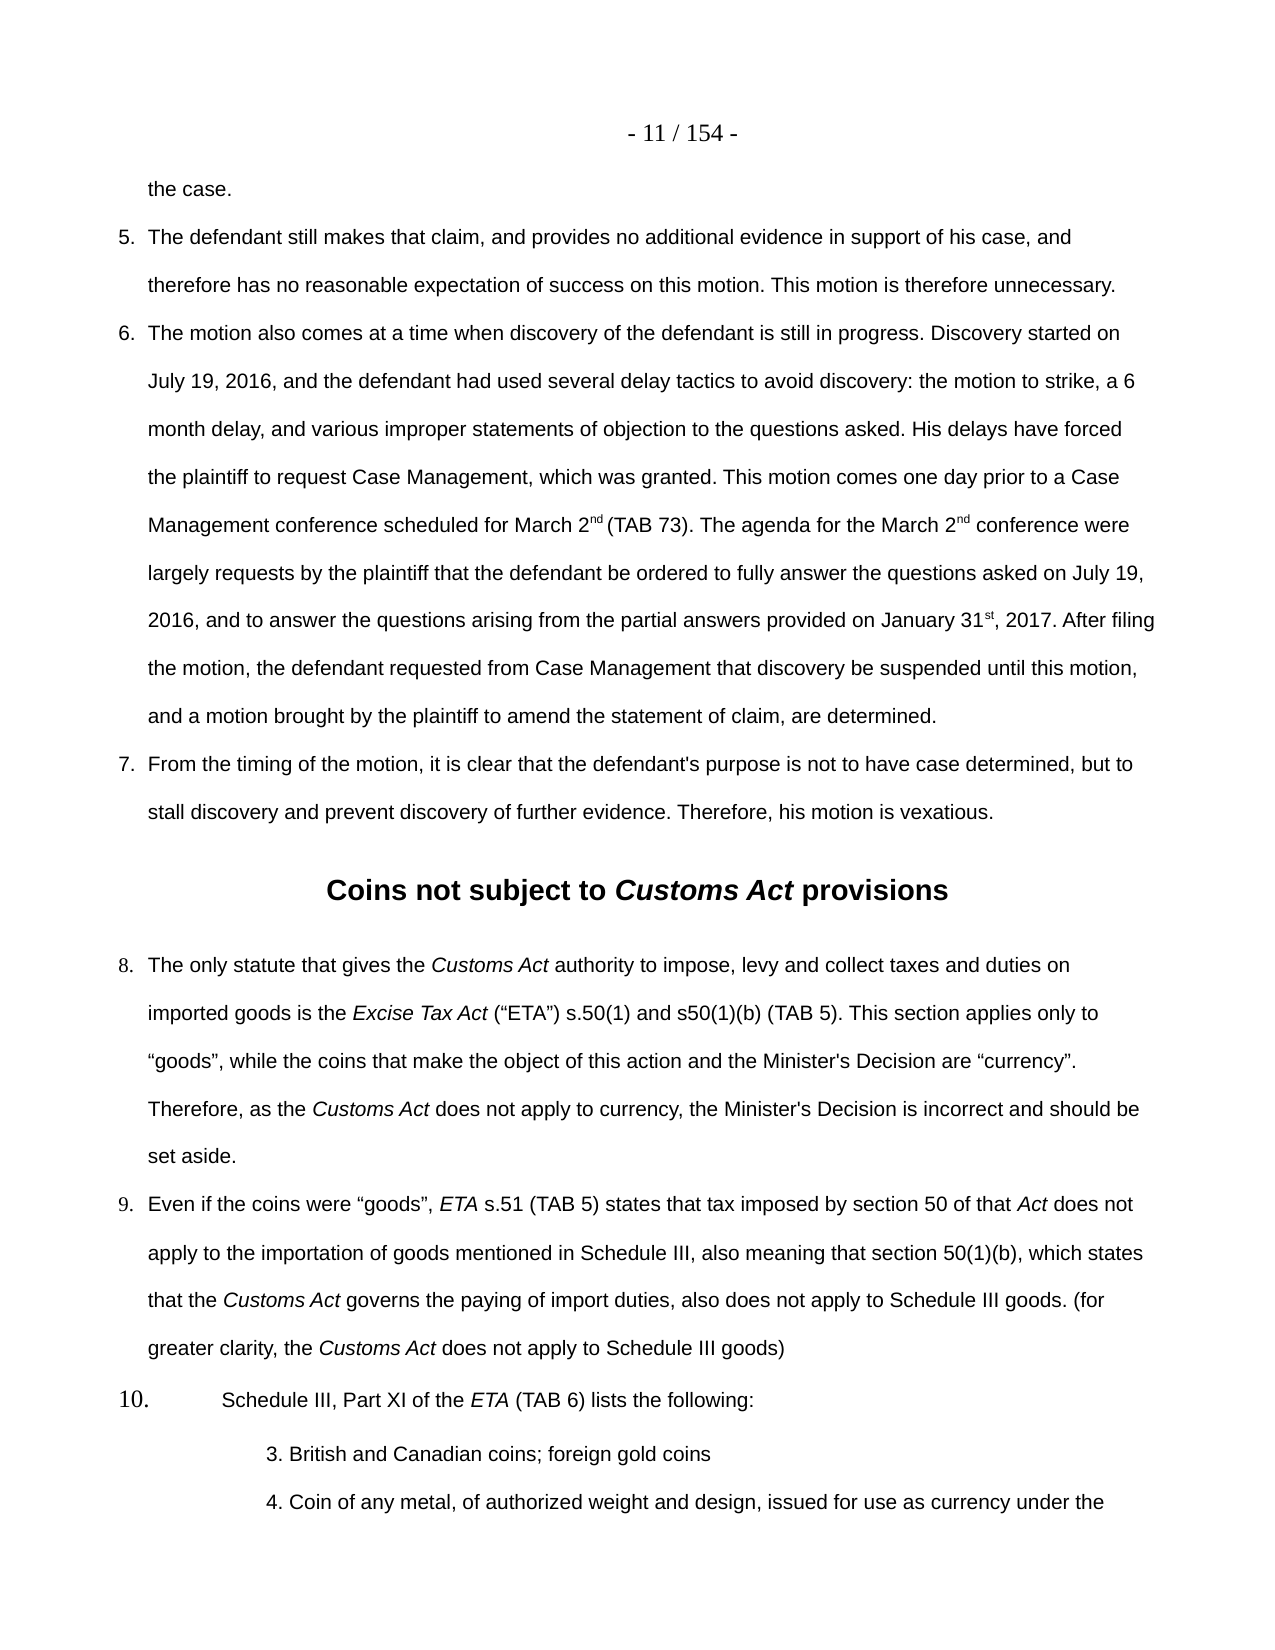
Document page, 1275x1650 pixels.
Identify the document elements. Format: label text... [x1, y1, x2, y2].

subtitle 3. British and Canadian coins; foreign gold coins [266, 1442, 1157, 1466]
subtitle The only statute that gives the Customs Act authority to impose, levy and collect taxes and duties on imported goods is the Excise Tax Act (“ETA”) s.50(1) and s50(1)(b) (TAB 5). This section applies only to “goods”, while the coins that make the object of this action and the Minister's Decision are “currency”. Therefore, as the Customs Act does not apply to currency, the Minister's Decision is incorrect and should be set aside. [118, 952, 1157, 1168]
subtitle Coins not subject to Customs Act provisions [118, 873, 1157, 906]
subtitle From the timing of the motion, it is clear that the defendant's purpose is not to have case determined, but to stall discovery and prevent discovery of further evidence. Therefore, his motion is vexatious. [118, 752, 1157, 824]
subtitle Schedule III, Part XI of the ETA (TAB 6) lists the following: [118, 1384, 1157, 1413]
subtitle Even if the coins were “goods”, ETA s.51 (TAB 5) states that tax imposed by section 50 of that Act does not apply to the importation of goods mentioned in Schedule III, also meaning that section 50(1)(b), which states that the Customs Act governs the paying of import duties, also does not apply to Schedule III goods. (for greater clarity, the Customs Act does not apply to Schedule III goods) [118, 1192, 1157, 1360]
subtitle 4. Coin of any metal, of authorized weight and design, issued for use as currency under the [266, 1489, 1157, 1513]
subtitle The defendant still makes that claim, and provides no additional evidence in support of his case, and therefore has no reasonable expectation of success on this motion. This motion is therefore unnecessary. [118, 225, 1157, 297]
subtitle the case. [118, 177, 1157, 201]
subtitle The motion also comes at a time when discovery of the defendant is still in progress. Discovery started on July 19, 2016, and the defendant had used several delay tactics to avoid discovery: the motion to strike, a 6 month delay, and various improper statements of objection to the questions asked. His delays have forced the plaintiff to request Case Management, which was granted. This motion comes one day prior to a Case Management conference scheduled for March 2nd (TAB 73). The agenda for the March 2nd conference were largely requests by the plaintiff that the defendant be ordered to fully answer the questions asked on July 19, 2016, and to answer the questions arising from the partial answers provided on January 31st, 2017. After filing the motion, the defendant requested from Case Management that discovery be suspended until this motion, and a motion brought by the plaintiff to amend the statement of claim, are determined. [118, 321, 1157, 728]
